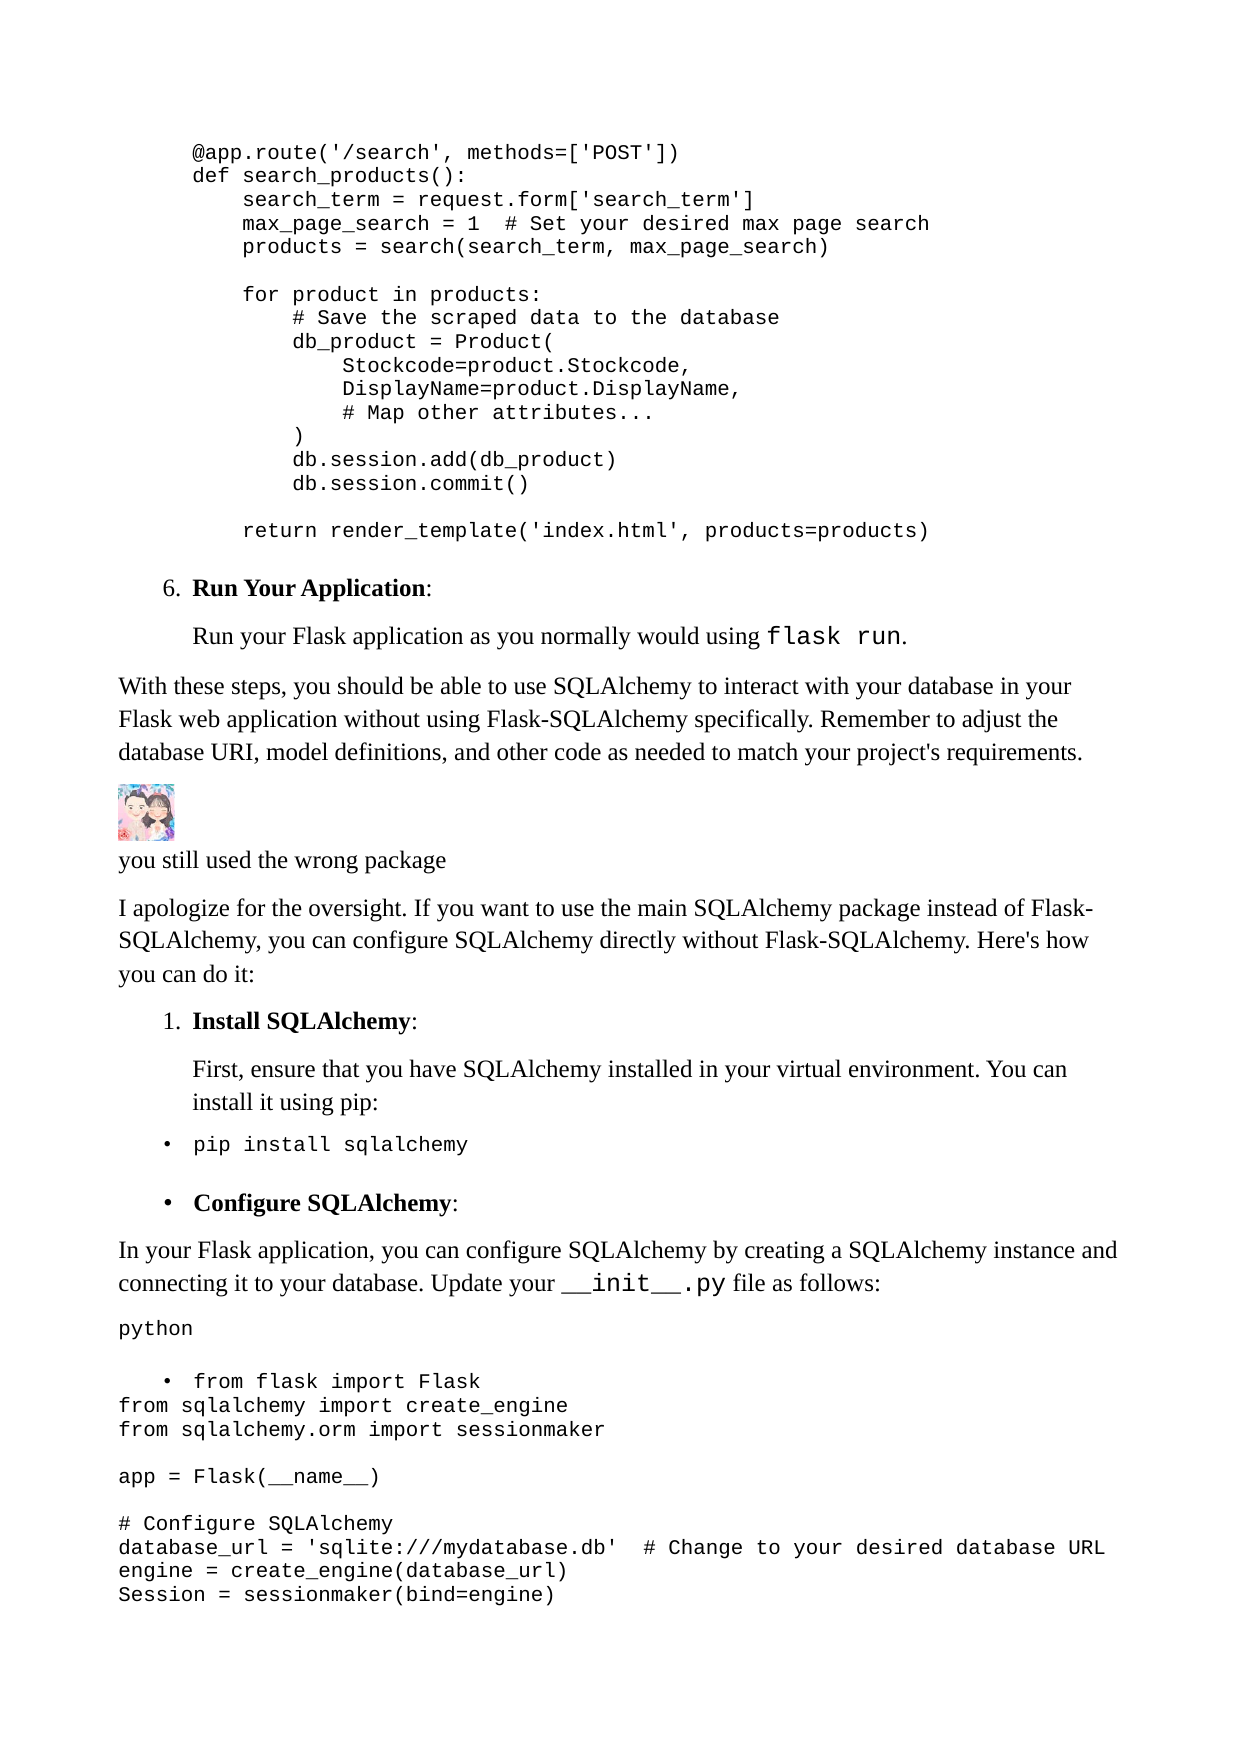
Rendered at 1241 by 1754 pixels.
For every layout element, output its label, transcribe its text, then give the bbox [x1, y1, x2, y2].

text With these steps, you should be able to use SQLAlchemy to interact with your database in your Flask web application without using Flask-SQLAlchemy specifically. Remember to adjust the database URI, model definitions, and other code as needed to match your project's requirements. [118, 671, 1122, 766]
text you still used the wrong package [118, 845, 1122, 874]
text database_url = 'sqlite:///mydatabase.db' # Change to your desired database URL [118, 1537, 1122, 1561]
list # Map other attributes... [162, 402, 1122, 426]
list from flask import Flask [164, 1371, 1122, 1395]
list return render_template('index.html', products=products) [162, 520, 1122, 544]
list def search_products(): [162, 165, 1122, 189]
list products = search(search_term, max_page_search) [162, 236, 1122, 260]
list # Save the scraped data to the database [162, 307, 1122, 331]
list for product in products: [162, 284, 1122, 307]
text In your Flask application, you can configure SQLAlchemy by creating a SQLAlchemy instance and connecting it to your database. Update your __init__.py file as follows: [118, 1235, 1122, 1299]
list db_product = Product( [162, 331, 1122, 354]
text Session = sessionmaker(bind=engine) [118, 1584, 1122, 1608]
list ) [162, 426, 1122, 449]
text # Configure SQLAlchemy [118, 1513, 1122, 1537]
list Stockcode=product.Stockcode, [162, 354, 1122, 378]
text I apologize for the oversight. If you want to use the main SQLAlchemy package instead of Flask-SQLAlchemy, you can configure SQLAlchemy directly without Flask-SQLAlchemy. Here's how you can do it: [118, 893, 1122, 987]
list search_term = request.form['search_term'] [162, 189, 1122, 213]
text python [118, 1318, 1122, 1342]
text from sqlalchemy.orm import sessionmaker [118, 1419, 1122, 1442]
list max_page_search = 1 # Set your desired max page search [162, 213, 1122, 236]
list Install SQLAlchemy: [162, 1006, 1122, 1035]
list Run your Flask application as you normally would using flask run. [162, 621, 1122, 652]
list Run Your Application: [162, 573, 1122, 602]
picture [118, 784, 175, 841]
list First, ensure that you have SQLAlchemy installed in your virtual environment. You can install it using pip: [162, 1054, 1122, 1116]
list db.session.add(db_product) [162, 449, 1122, 473]
text engine = create_engine(database_url) [118, 1561, 1122, 1584]
text app = Flask(__name__) [118, 1466, 1122, 1489]
list DisplayName=product.DisplayName, [162, 378, 1122, 402]
list db.session.commit() [162, 473, 1122, 496]
list Configure SQLAlchemy: [164, 1188, 1122, 1216]
list @app.route('/search', methods=['POST']) [162, 142, 1122, 165]
text from sqlalchemy import create_engine [118, 1395, 1122, 1419]
list pip install sqlalchemy [164, 1134, 1122, 1158]
